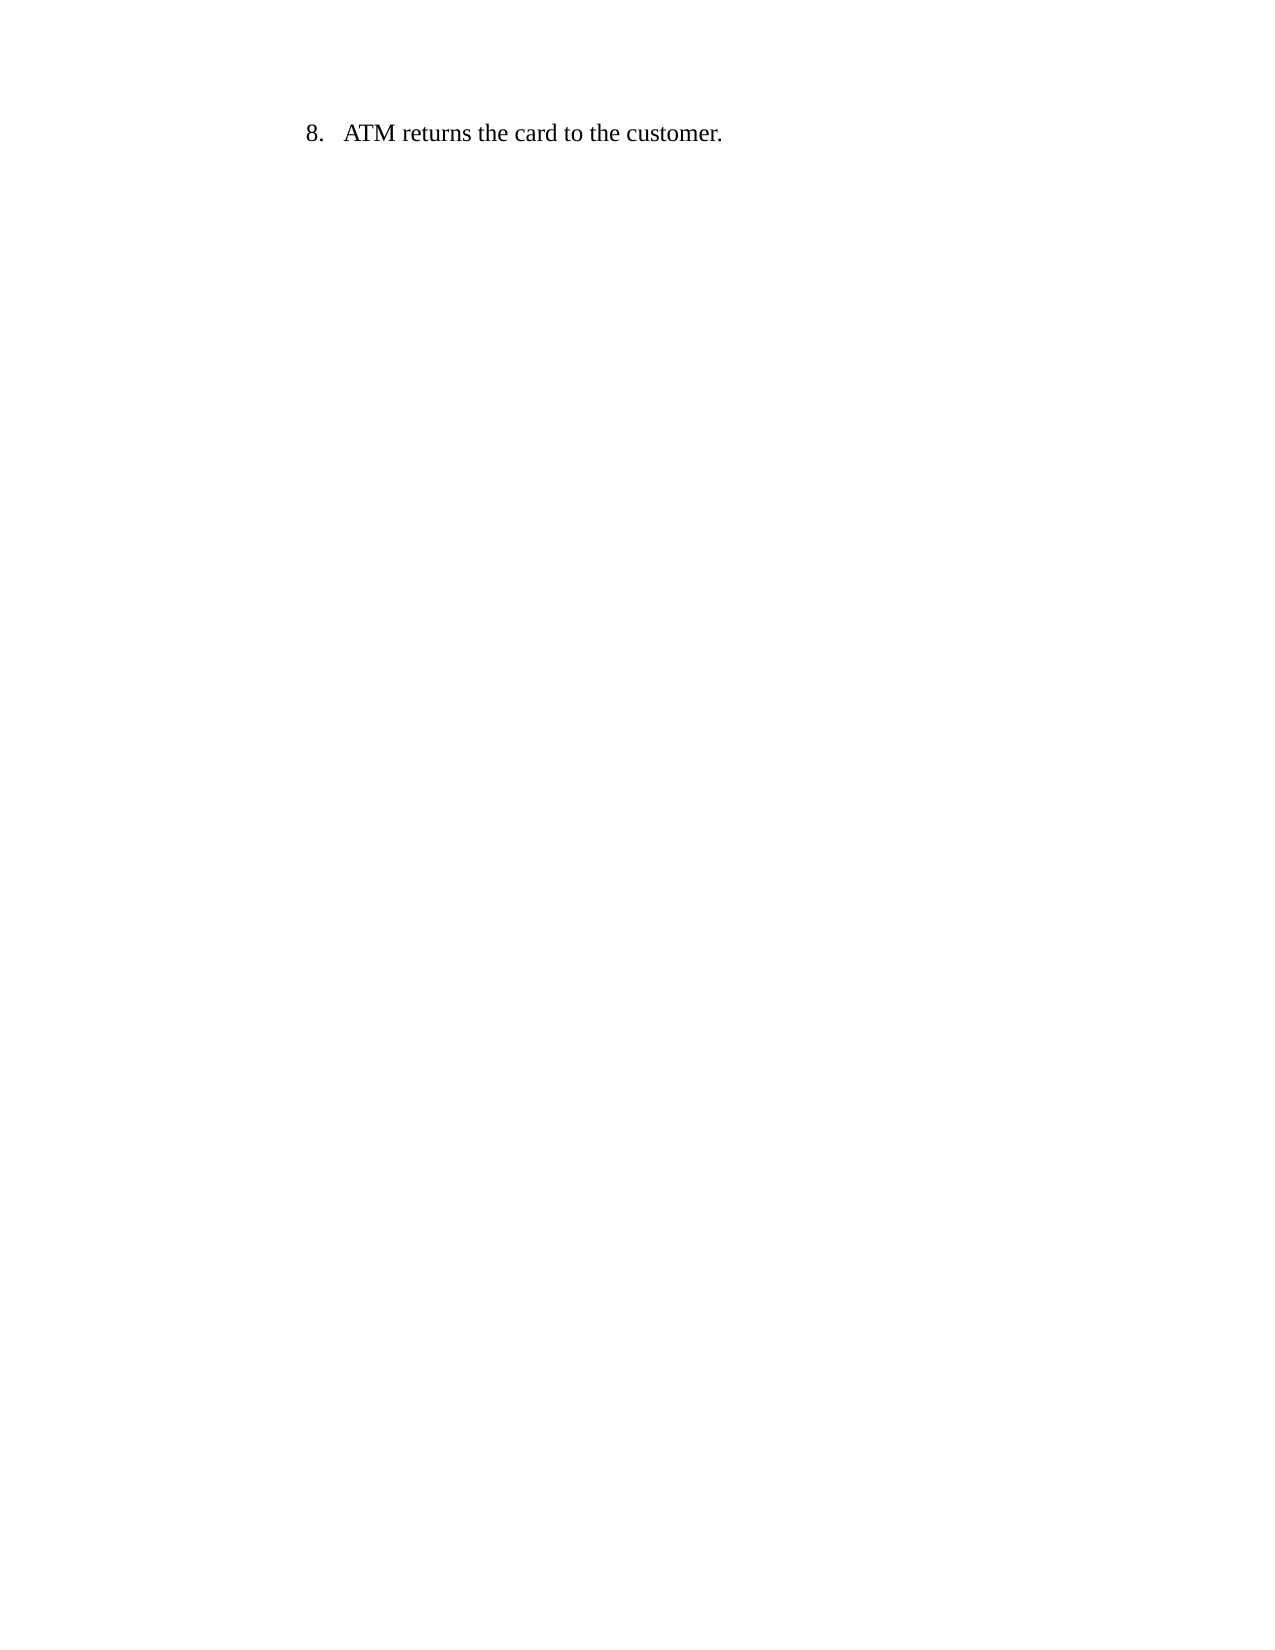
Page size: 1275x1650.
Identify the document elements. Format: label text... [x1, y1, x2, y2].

list ATM returns the card to the customer. [306, 118, 1157, 147]
